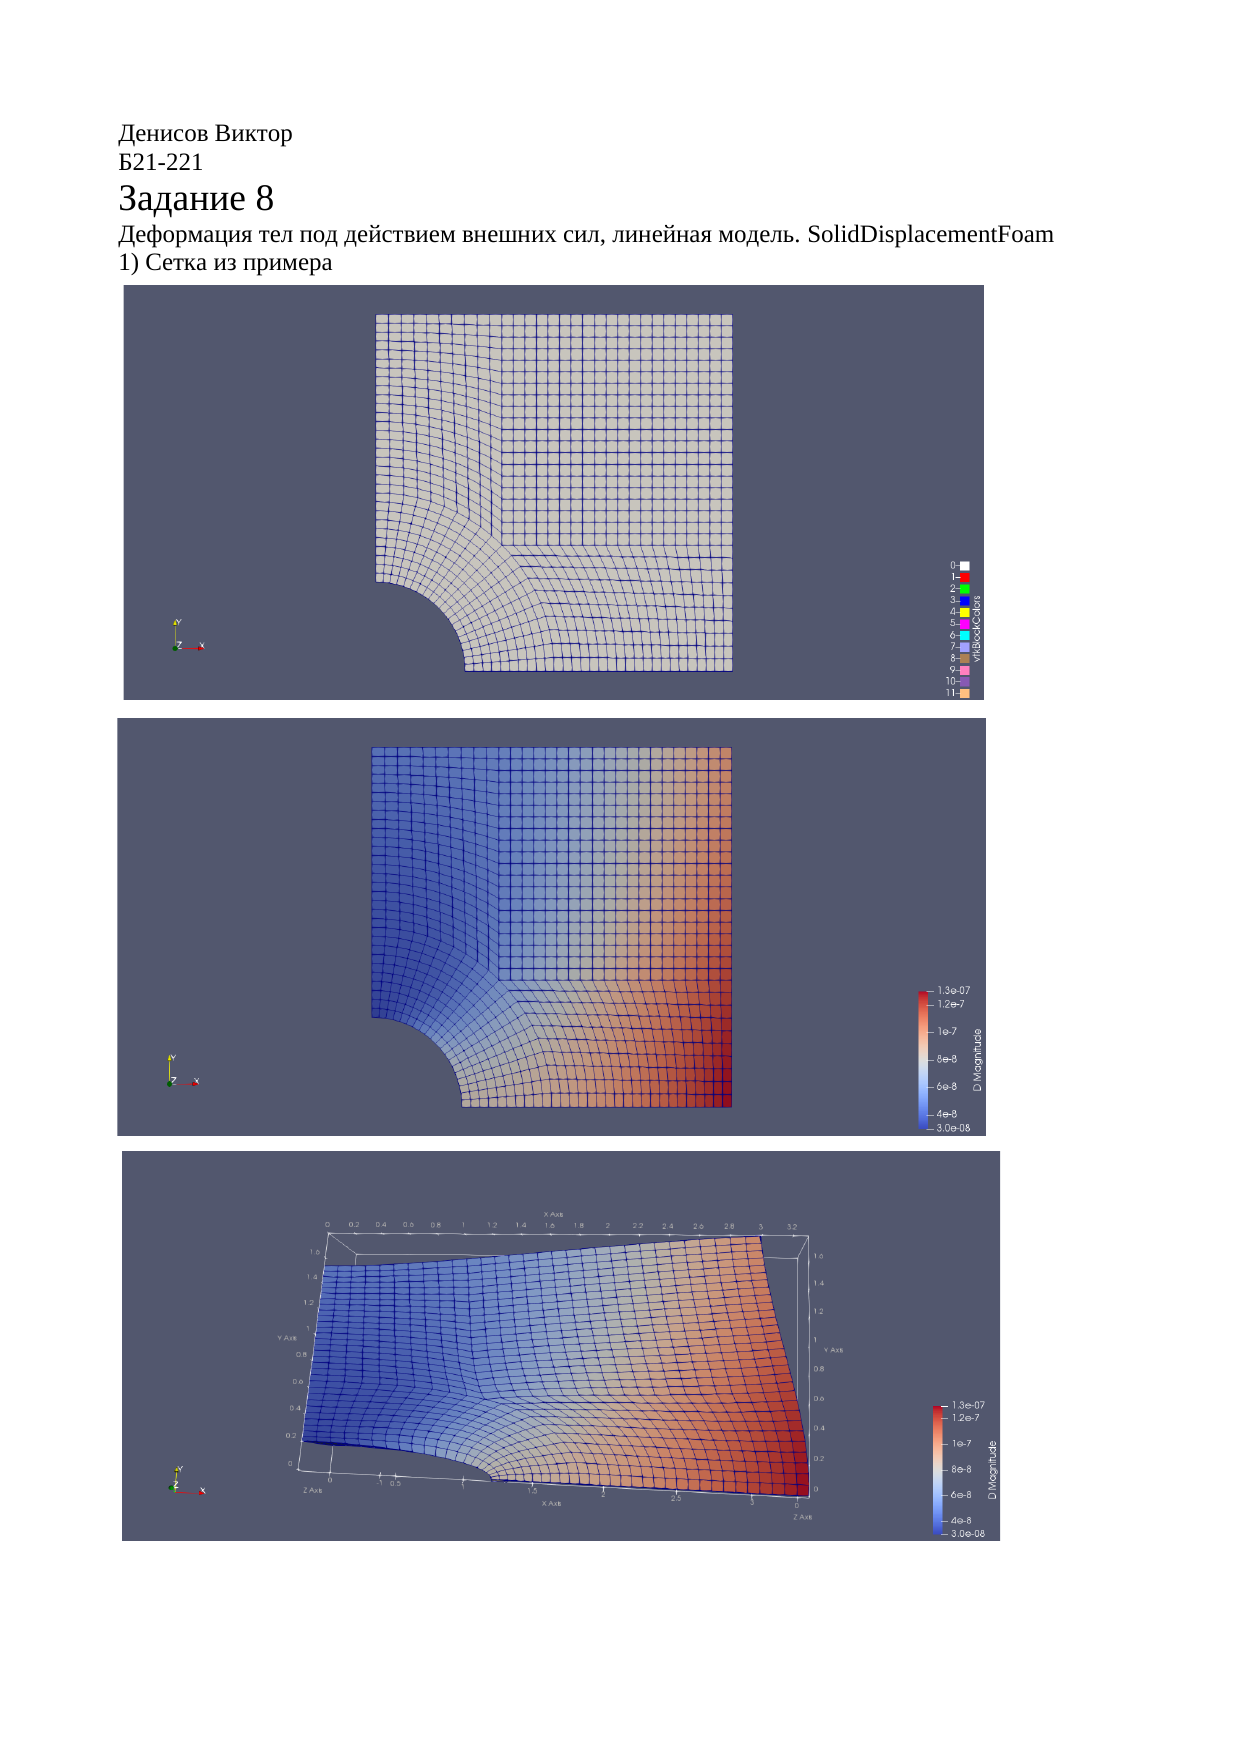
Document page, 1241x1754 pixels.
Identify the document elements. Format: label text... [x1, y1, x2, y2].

text Б21-221 [118, 147, 1122, 176]
text Денисов Виктор [118, 118, 1122, 147]
text 1) Сетка из примера [118, 247, 1122, 276]
picture [117, 718, 986, 1136]
picture [122, 1151, 1001, 1541]
text Деформация тел под действием внешних сил, линейная модель. SolidDisplacementFoam [118, 219, 1122, 247]
text Задание 8 [118, 176, 1122, 219]
picture [123, 285, 984, 700]
